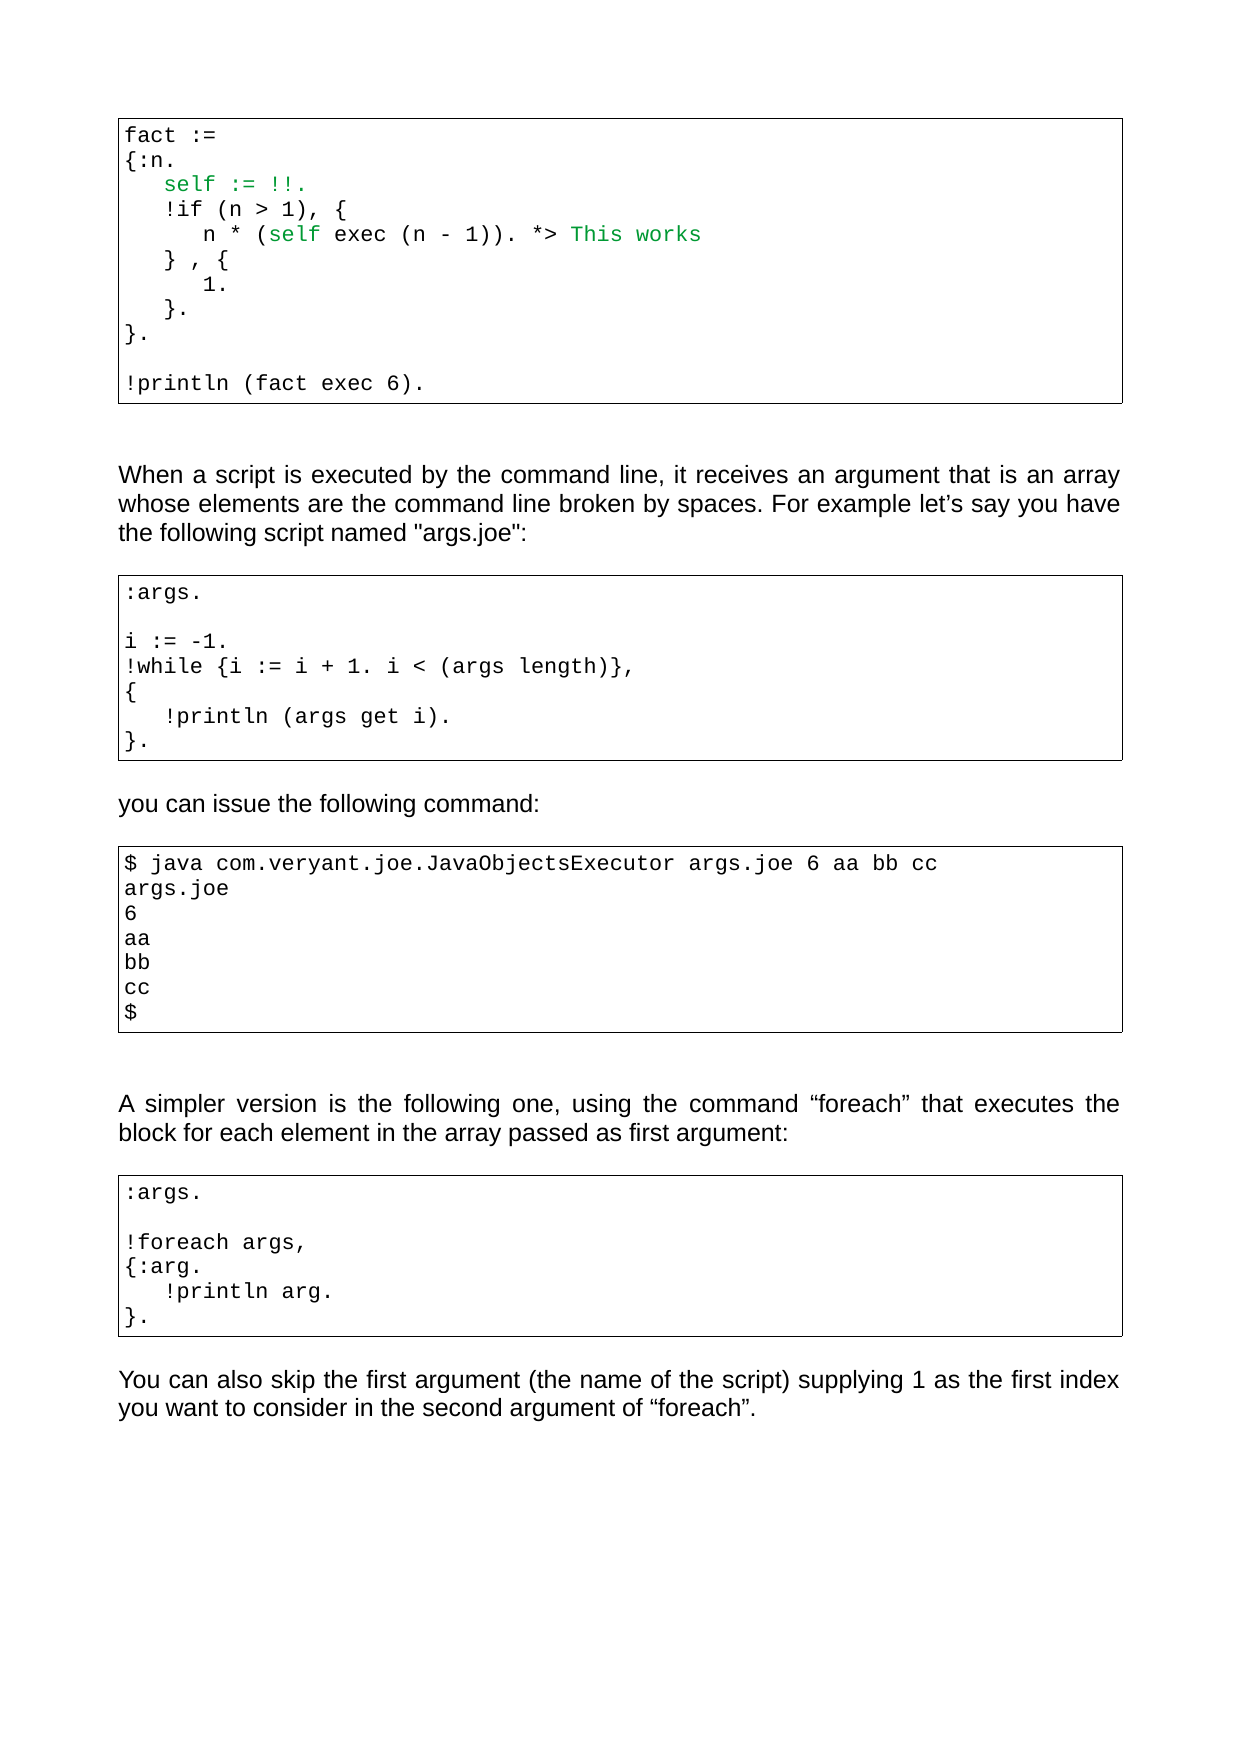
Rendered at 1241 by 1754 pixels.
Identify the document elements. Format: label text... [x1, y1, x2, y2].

text A simpler version is the following one, using the command “foreach” that executes the block for each element in the array passed as first argument: [118, 1089, 1122, 1147]
text you can issue the following command: [118, 789, 1122, 818]
table_header :args. i := -1. !while {i := i + 1. i < (args length)}, { !println (args get i). }. [119, 576, 1122, 760]
text You can also skip the first argument (the name of the script) supplying 1 as the first index you want to consider in the second argument of “foreach”. [118, 1364, 1122, 1422]
table_header fact := {:n. self := !!. !if (n > 1), { n * (self exec (n - 1)). *> This works } , { 1. }. }. !println (fact exec 6). [119, 119, 1122, 402]
text When a script is executed by the command line, it receives an argument that is an array whose elements are the command line broken by spaces. For example let’s say you have the following script named "args.joe": [118, 460, 1122, 546]
table_header $ java com.veryant.joe.JavaObjectsExecutor args.joe 6 aa bb cc args.joe 6 aa bb cc $ [119, 847, 1122, 1032]
table_header :args. !foreach args, {:arg. !println arg. }. [119, 1176, 1122, 1336]
